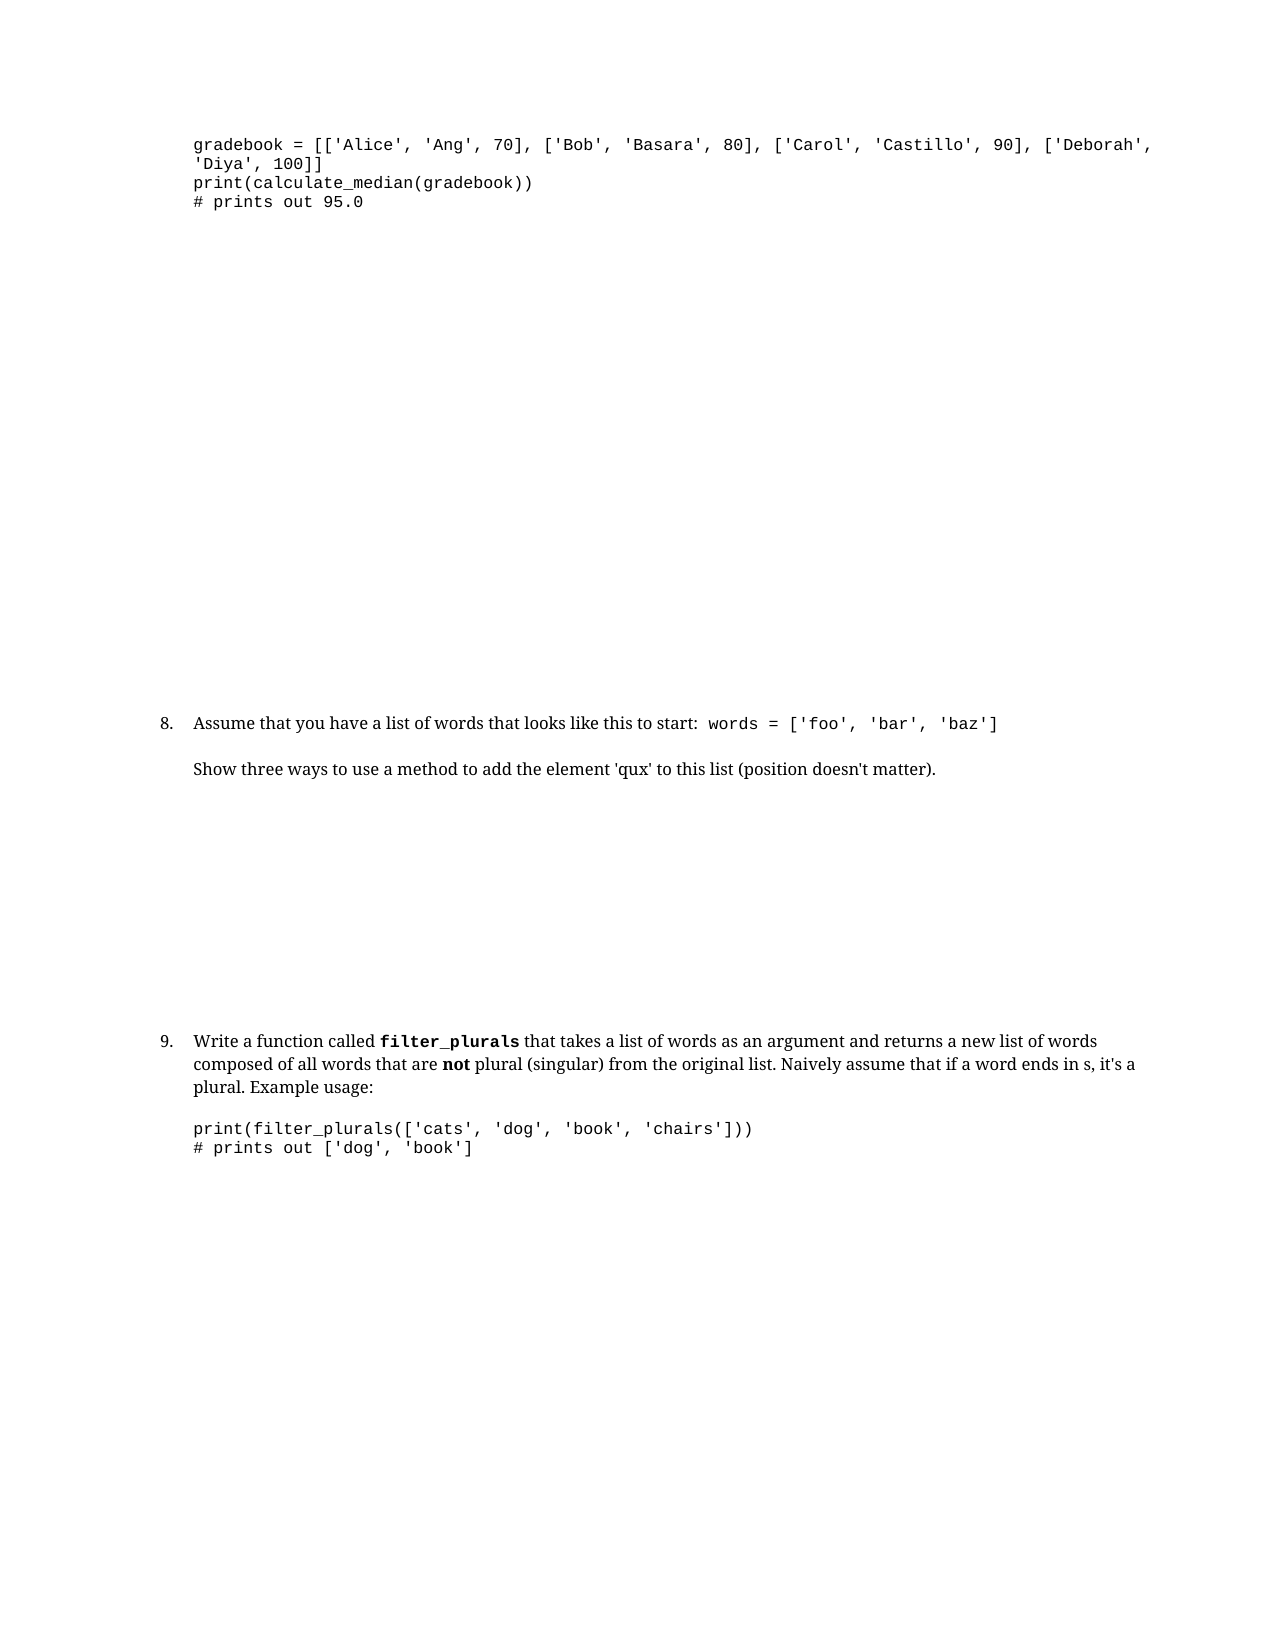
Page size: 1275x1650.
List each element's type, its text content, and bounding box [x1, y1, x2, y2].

list print(calculate_median(gradebook)) [156, 175, 1157, 193]
list gradebook = [['Alice', 'Ang', 70], ['Bob', 'Basara', 80], ['Carol', 'Castillo', 90], ['Deborah', 'Diya', 100]] [156, 137, 1157, 175]
list # prints out 95.0 [156, 193, 1157, 212]
list Assume that you have a list of words that looks like this to start: words = ['foo', 'bar', 'baz'] Show three ways to use a method to add the element 'qux' to this list (position doesn't matter). [156, 712, 1157, 1030]
list Write a function called filter_plurals that takes a list of words as an argument and returns a new list of words composed of all words that are not plural (singular) from the original list. Naively assume that if a word ends in s, it's a plural. Example usage: print(filter_plurals(['cats', 'dog', 'book', 'chairs'])) # prints out ['dog', 'book'] [156, 1030, 1157, 1181]
